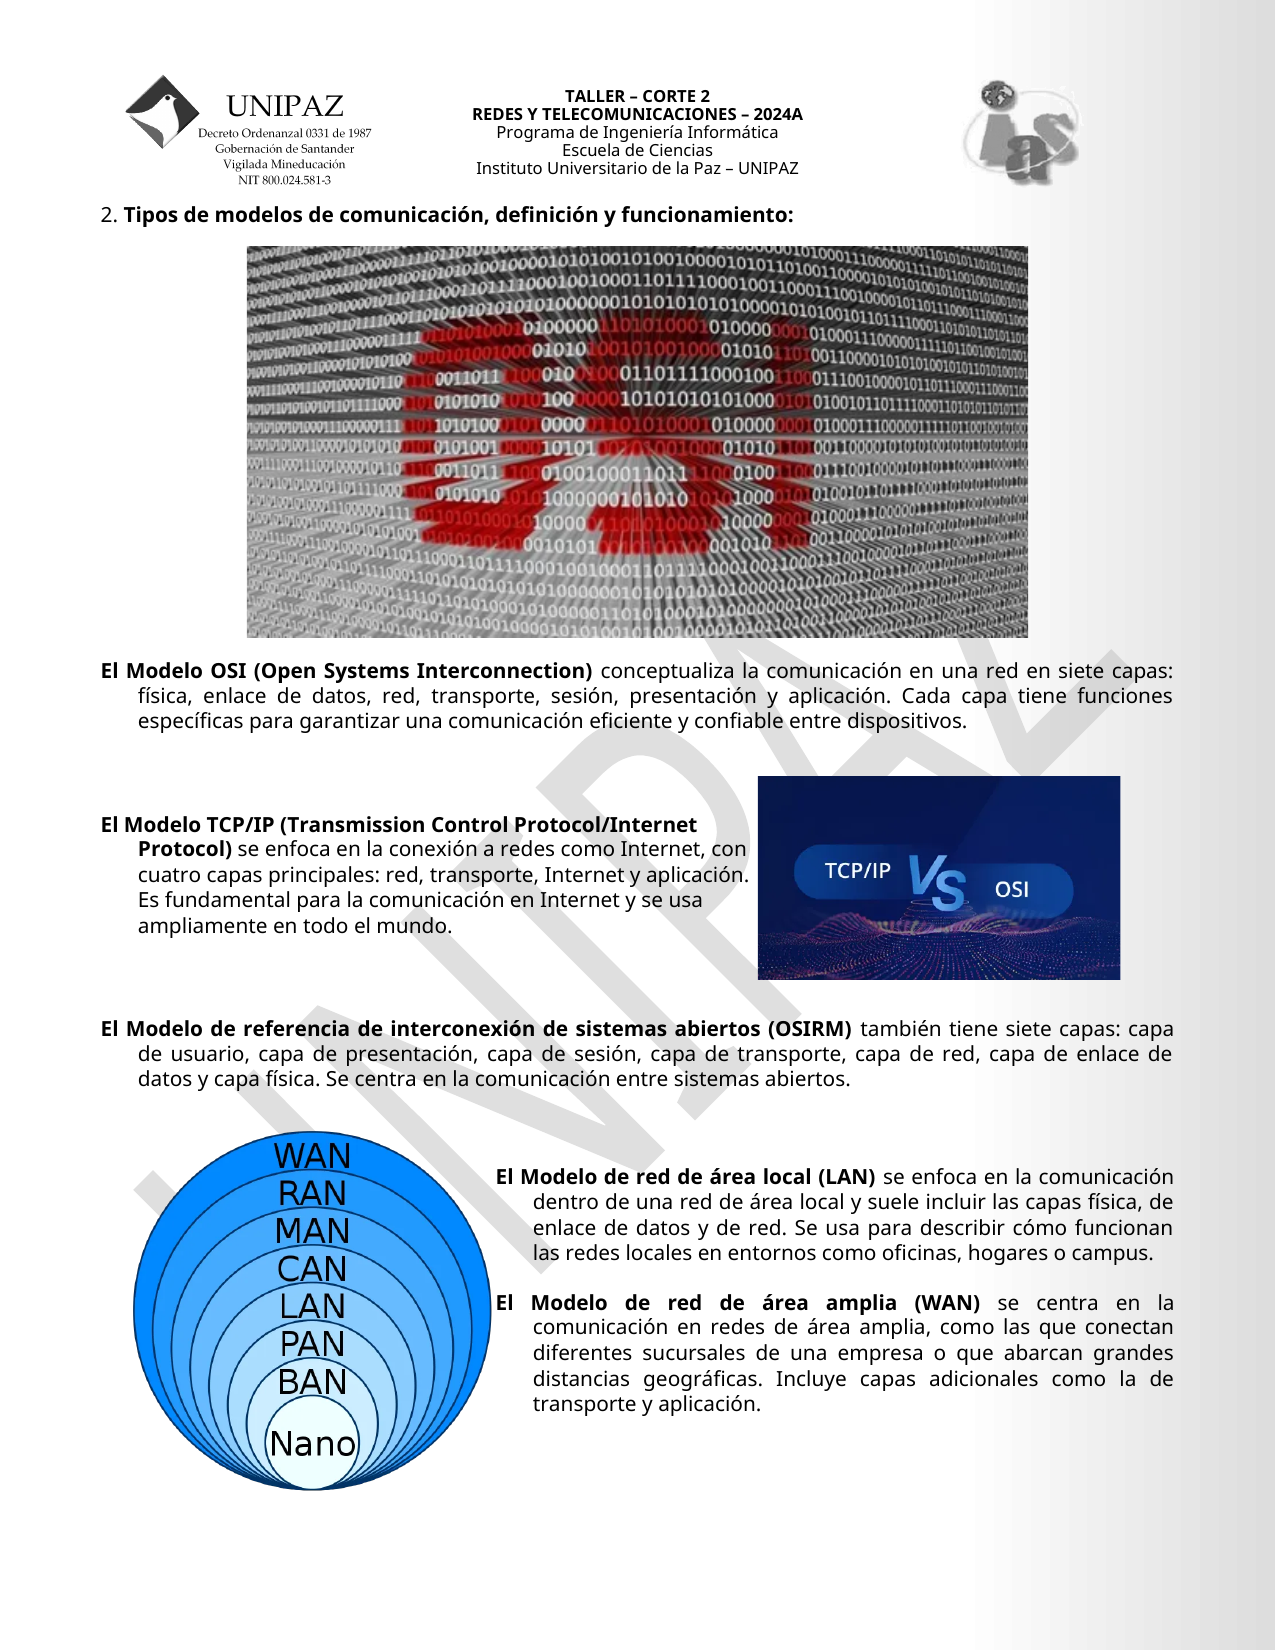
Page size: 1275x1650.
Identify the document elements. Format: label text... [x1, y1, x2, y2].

list [1121, 812, 1174, 940]
list El Modelo TCP/IP (Transmission Control Protocol/Internet Protocol) se enfoca en la conexión a redes como Internet, con cuatro capas principales: red, transporte, Internet y aplicación. Es fundamental para la comunicación en Internet y se usa ampliamente en todo el mundo. [100, 812, 757, 940]
picture [757, 776, 1121, 980]
list El Modelo de red de área local (LAN) se enfoca en la comunicación dentro de una red de área local y suele incluir las capas física, de enlace de datos y de red. Se usa para describir cómo funcionan las redes locales en entornos como oficinas, hogares o campus. [496, 1164, 1174, 1267]
picture [246, 246, 1029, 638]
list El Modelo de red de área amplia (WAN) se centra en la comunicación en redes de área amplia, como las que conectan diferentes sucursales de una empresa o que abarcan grandes distancias geográficas. Incluye capas adicionales como la de transporte y aplicación. [496, 1290, 1174, 1418]
list 2. Tipos de modelos de comunicación, definición y funcionamiento: [100, 202, 1174, 227]
picture [128, 1127, 496, 1495]
list El Modelo de referencia de interconexión de sistemas abiertos (OSIRM) también tiene siete capas: capa de usuario, capa de presentación, capa de sesión, capa de transporte, capa de red, capa de enlace de datos y capa física. Se centra en la comunicación entre sistemas abiertos. [100, 1016, 1174, 1093]
list El Modelo OSI (Open Systems Interconnection) conceptualiza la comunicación en una red en siete capas: física, enlace de datos, red, transporte, sesión, presentación y aplicación. Cada capa tiene funciones específicas para garantizar una comunicación eficiente y confiable entre dispositivos. [100, 658, 1174, 735]
